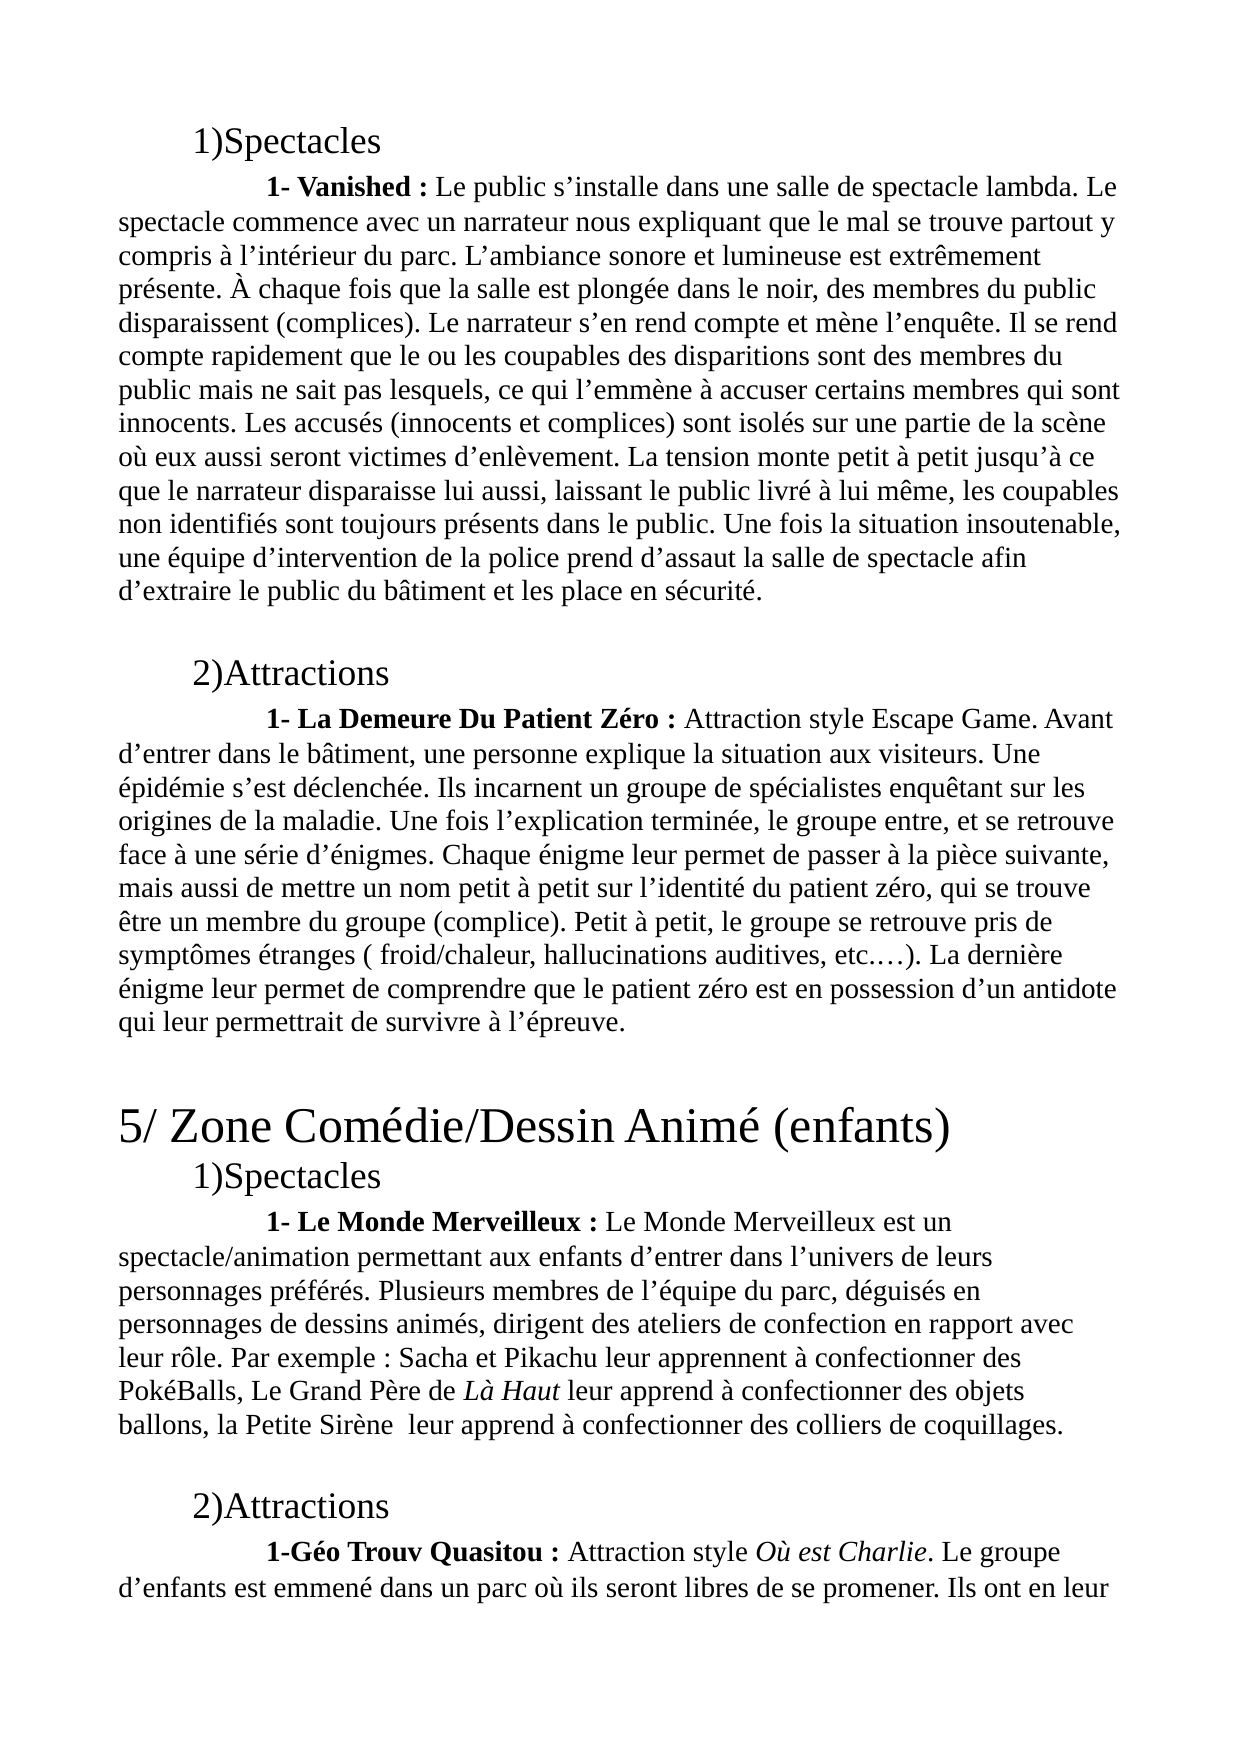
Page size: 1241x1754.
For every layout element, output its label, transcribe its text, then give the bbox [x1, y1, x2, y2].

text 1-Géo Trouv Quasitou : Attraction style Où est Charlie. Le groupe d’enfants est emmené dans un parc où ils seront libres de se promener. Ils ont en leur [118, 1527, 1122, 1603]
text 1)Spectacles [118, 1153, 1122, 1196]
text 1- La Demeure Du Patient Zéro : Attraction style Escape Game. Avant d’entrer dans le bâtiment, une personne explique la situation aux visiteurs. Une épidémie s’est déclenchée. Ils incarnent un groupe de spécialistes enquêtant sur les origines de la maladie. Une fois l’explication terminée, le groupe entre, et se retrouve face à une série d’énigmes. Chaque énigme leur permet de passer à la pièce suivante, mais aussi de mettre un nom petit à petit sur l’identité du patient zéro, qui se trouve être un membre du groupe (complice). Petit à petit, le groupe se retrouve pris de symptômes étranges ( froid/chaleur, hallucinations auditives, etc.…). La dernière énigme leur permet de comprendre que le patient zéro est en possession d’un antidote qui leur permettrait de survivre à l’épreuve. [118, 693, 1122, 1038]
text 2)Attractions [118, 1484, 1122, 1527]
text 2)Attractions [118, 650, 1122, 693]
text 1- Vanished : Le public s’installe dans une salle de spectacle lambda. Le spectacle commence avec un narrateur nous expliquant que le mal se trouve partout y compris à l’intérieur du parc. L’ambiance sonore et lumineuse est extrêmement présente. À chaque fois que la salle est plongée dans le noir, des membres du public disparaissent (complices). Le narrateur s’en rend compte et mène l’enquête. Il se rend compte rapidement que le ou les coupables des disparitions sont des membres du public mais ne sait pas lesquels, ce qui l’emmène à accuser certains membres qui sont innocents. Les accusés (innocents et complices) sont isolés sur une partie de la scène où eux aussi seront victimes d’enlèvement. La tension monte petit à petit jusqu’à ce que le narrateur disparaisse lui aussi, laissant le public livré à lui même, les coupables non identifiés sont toujours présents dans le public. Une fois la situation insoutenable, une équipe d’intervention de la police prend d’assaut la salle de spectacle afin d’extraire le public du bâtiment et les place en sécurité. [118, 161, 1122, 607]
text 5/ Zone Comédie/Dessin Animé (enfants) [118, 1096, 1122, 1153]
text 1- Le Monde Merveilleux : Le Monde Merveilleux est un spectacle/animation permettant aux enfants d’entrer dans l’univers de leurs personnages préférés. Plusieurs membres de l’équipe du parc, déguisés en personnages de dessins animés, dirigent des ateliers de confection en rapport avec leur rôle. Par exemple : Sacha et Pikachu leur apprennent à confectionner des PokéBalls, Le Grand Père de Là Haut leur apprend à confectionner des objets ballons, la Petite Sirène leur apprend à confectionner des colliers de coquillages. [118, 1196, 1122, 1441]
text 1)Spectacles [118, 118, 1122, 161]
